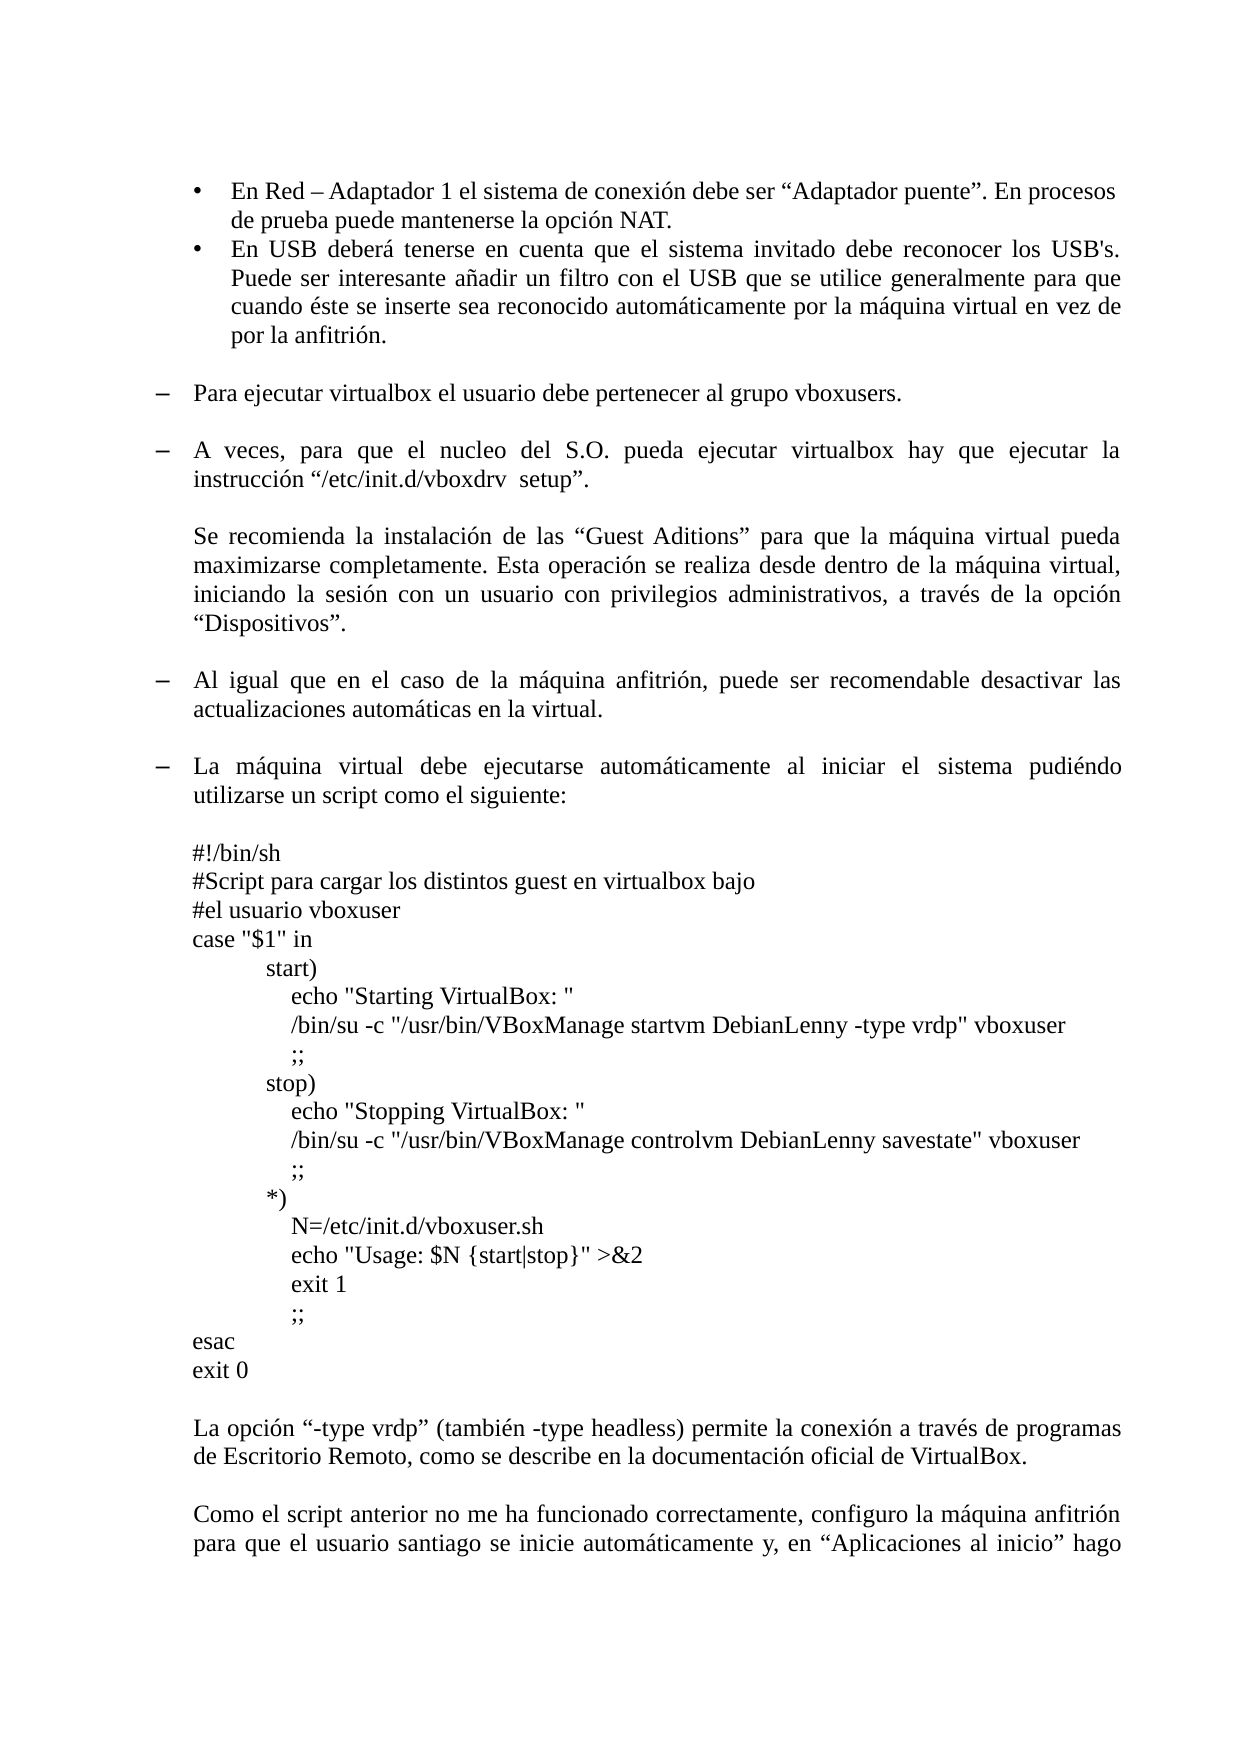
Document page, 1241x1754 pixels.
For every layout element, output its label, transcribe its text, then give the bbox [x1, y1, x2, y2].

list Al igual que en el caso de la máquina anfitrión, puede ser recomendable desactivar las actualizaciones automáticas en la virtual. [156, 665, 1122, 723]
text case "$1" in [118, 924, 1122, 953]
list Se recomienda la instalación de las “Guest Aditions” para que la máquina virtual pueda maximizarse completamente. Esta operación se realiza desde dentro de la máquina virtual, iniciando la sesión con un usuario con privilegios administrativos, a través de la opción “Dispositivos”. [156, 521, 1122, 636]
list La máquina virtual debe ejecutarse automáticamente al iniciar el sistema pudiéndo utilizarse un script como el siguiente: [156, 751, 1122, 809]
text /bin/su -c "/usr/bin/VBoxManage startvm DebianLenny -type vrdp" vboxuser ;; stop) echo "Stopping VirtualBox: " /bin/su -c "/usr/bin/VBoxManage controlvm DebianLenny savestate" vboxuser ;; *) N=/etc/init.d/vboxuser.sh echo "Usage: $N {start|stop}" >&2 exit 1 ;; esac [118, 1010, 1122, 1355]
text exit 0 [118, 1355, 1122, 1384]
text echo "Starting VirtualBox: " [118, 981, 1122, 1010]
list Para ejecutar virtualbox el usuario debe pertenecer al grupo vboxusers. [156, 378, 1122, 406]
text #!/bin/sh #Script para cargar los distintos guest en virtualbox bajo #el usuario vboxuser [118, 838, 1122, 924]
list A veces, para que el nucleo del S.O. pueda ejecutar virtualbox hay que ejecutar la instrucción “/etc/init.d/vboxdrv setup”. [156, 435, 1122, 493]
list En USB deberá tenerse en cuenta que el sistema invitado debe reconocer los USB's. Puede ser interesante añadir un filtro con el USB que se utilice generalmente para que cuando éste se inserte sea reconocido automáticamente por la máquina virtual en vez de por la anfitrión. [193, 234, 1122, 349]
list La opción “-type vrdp” (también -type headless) permite la conexión a través de programas de Escritorio Remoto, como se describe en la documentación oficial de VirtualBox. [156, 1413, 1122, 1470]
text start) [118, 953, 1122, 981]
list En Red – Adaptador 1 el sistema de conexión debe ser “Adaptador puente”. En procesos de prueba puede mantenerse la opción NAT. [193, 176, 1122, 234]
list Como el script anterior no me ha funcionado correctamente, configuro la máquina anfitrión para que el usuario santiago se inicie automáticamente y, en “Aplicaciones al inicio” hago [156, 1499, 1122, 1556]
